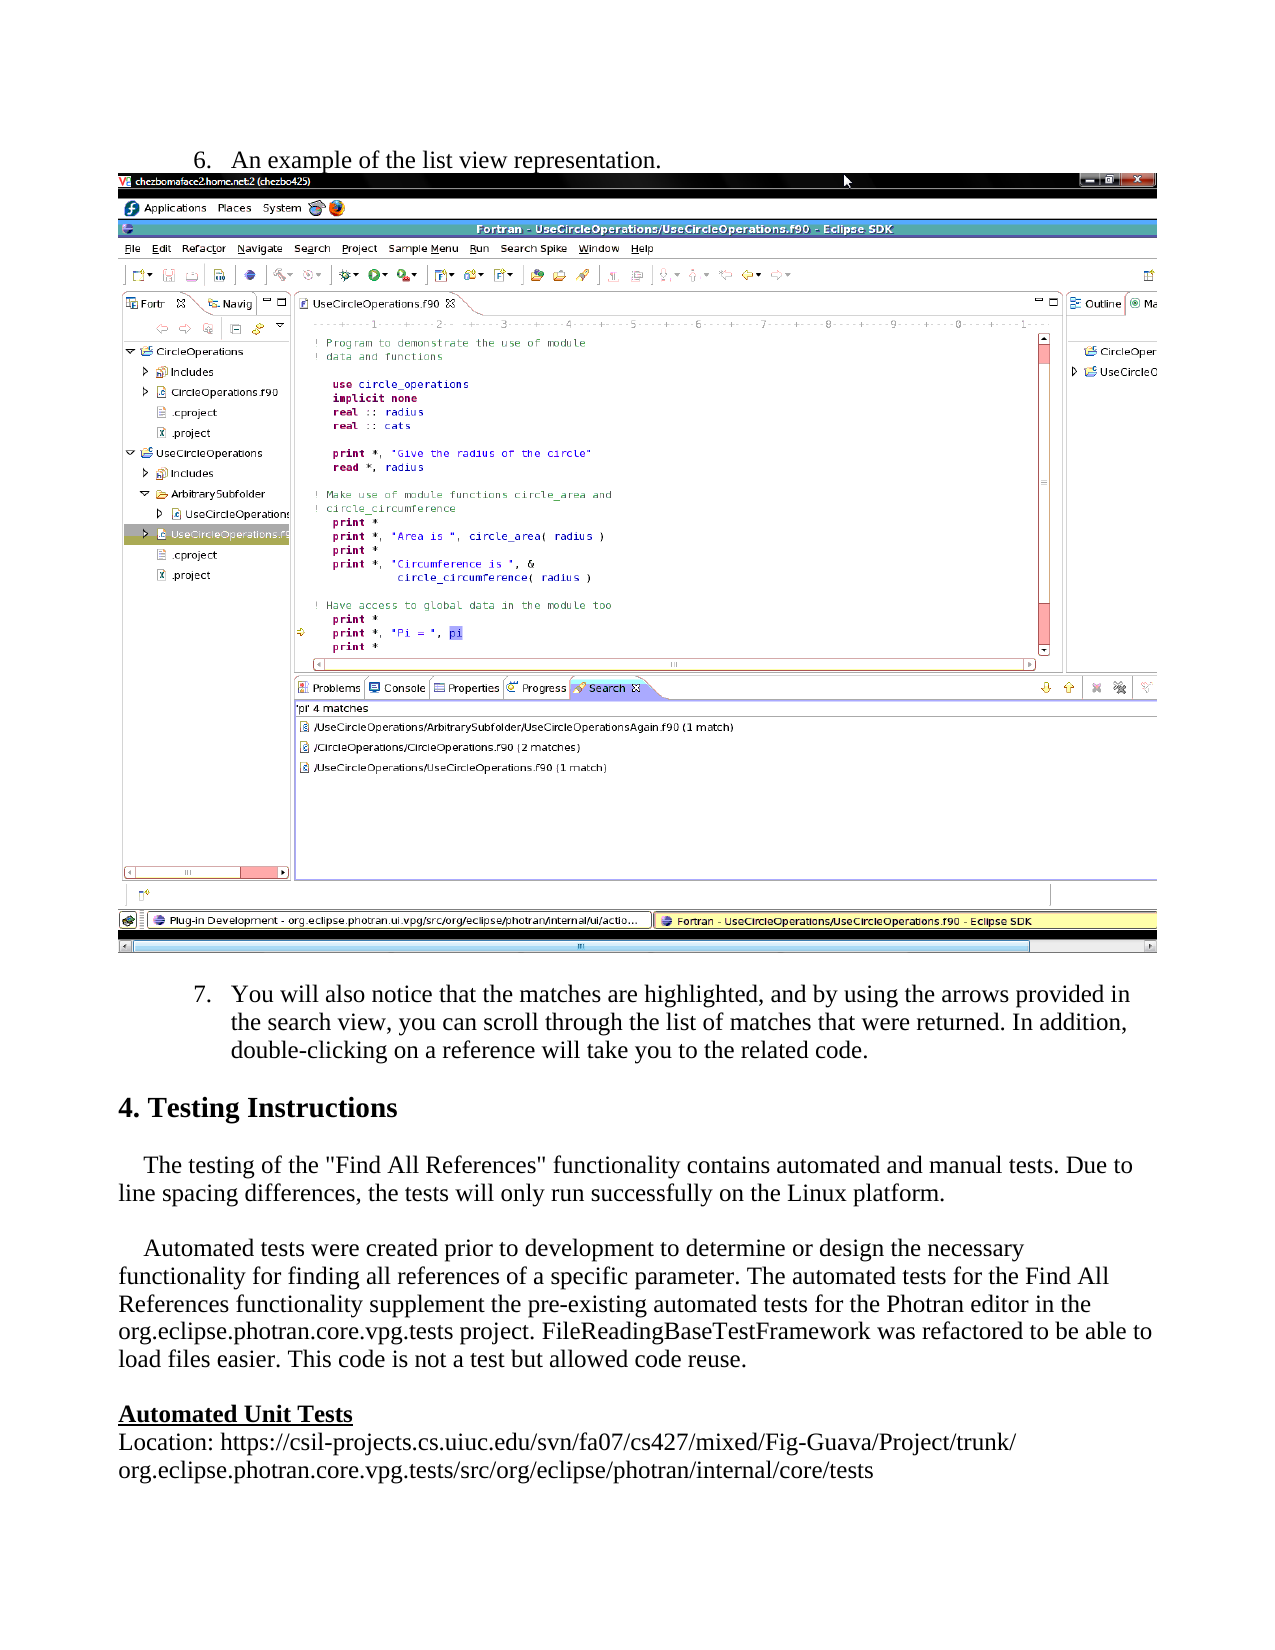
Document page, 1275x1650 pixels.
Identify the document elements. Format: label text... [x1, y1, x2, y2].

list You will also notice that the matches are highlighted, and by using the arrows provided in the search view, you can scroll through the list of matches that were returned. In addition, double-clicking on a reference will take you to the related code. [193, 980, 1157, 1063]
text Location: https://csil-projects.cs.uiuc.edu/svn/fa07/cs427/mixed/Fig-Guava/Project/trunk/org.eclipse.photran.core.vpg.tests/src/org/eclipse/photran/internal/core/tests [118, 1428, 1157, 1484]
text The testing of the "Find All References" functionality contains automated and manual tests. Due to line spacing differences, the tests will only run successfully on the Linux platform. [118, 1151, 1157, 1207]
text Automated tests were created prior to development to determine or design the necessary functionality for finding all references of a specific parameter. The automated tests for the Find All References functionality supplement the pre-existing automated tests for the Photran editor in the org.eclipse.photran.core.vpg.tests project. FileReadingBaseTestFramework was refactored to be able to load files easier. This code is not a test but allowed code reuse. [118, 1234, 1157, 1373]
picture [118, 173, 1157, 953]
list An example of the list view representation. [193, 146, 1157, 173]
text 4. Testing Instructions [118, 1091, 1157, 1123]
text Automated Unit Tests [118, 1401, 1157, 1428]
